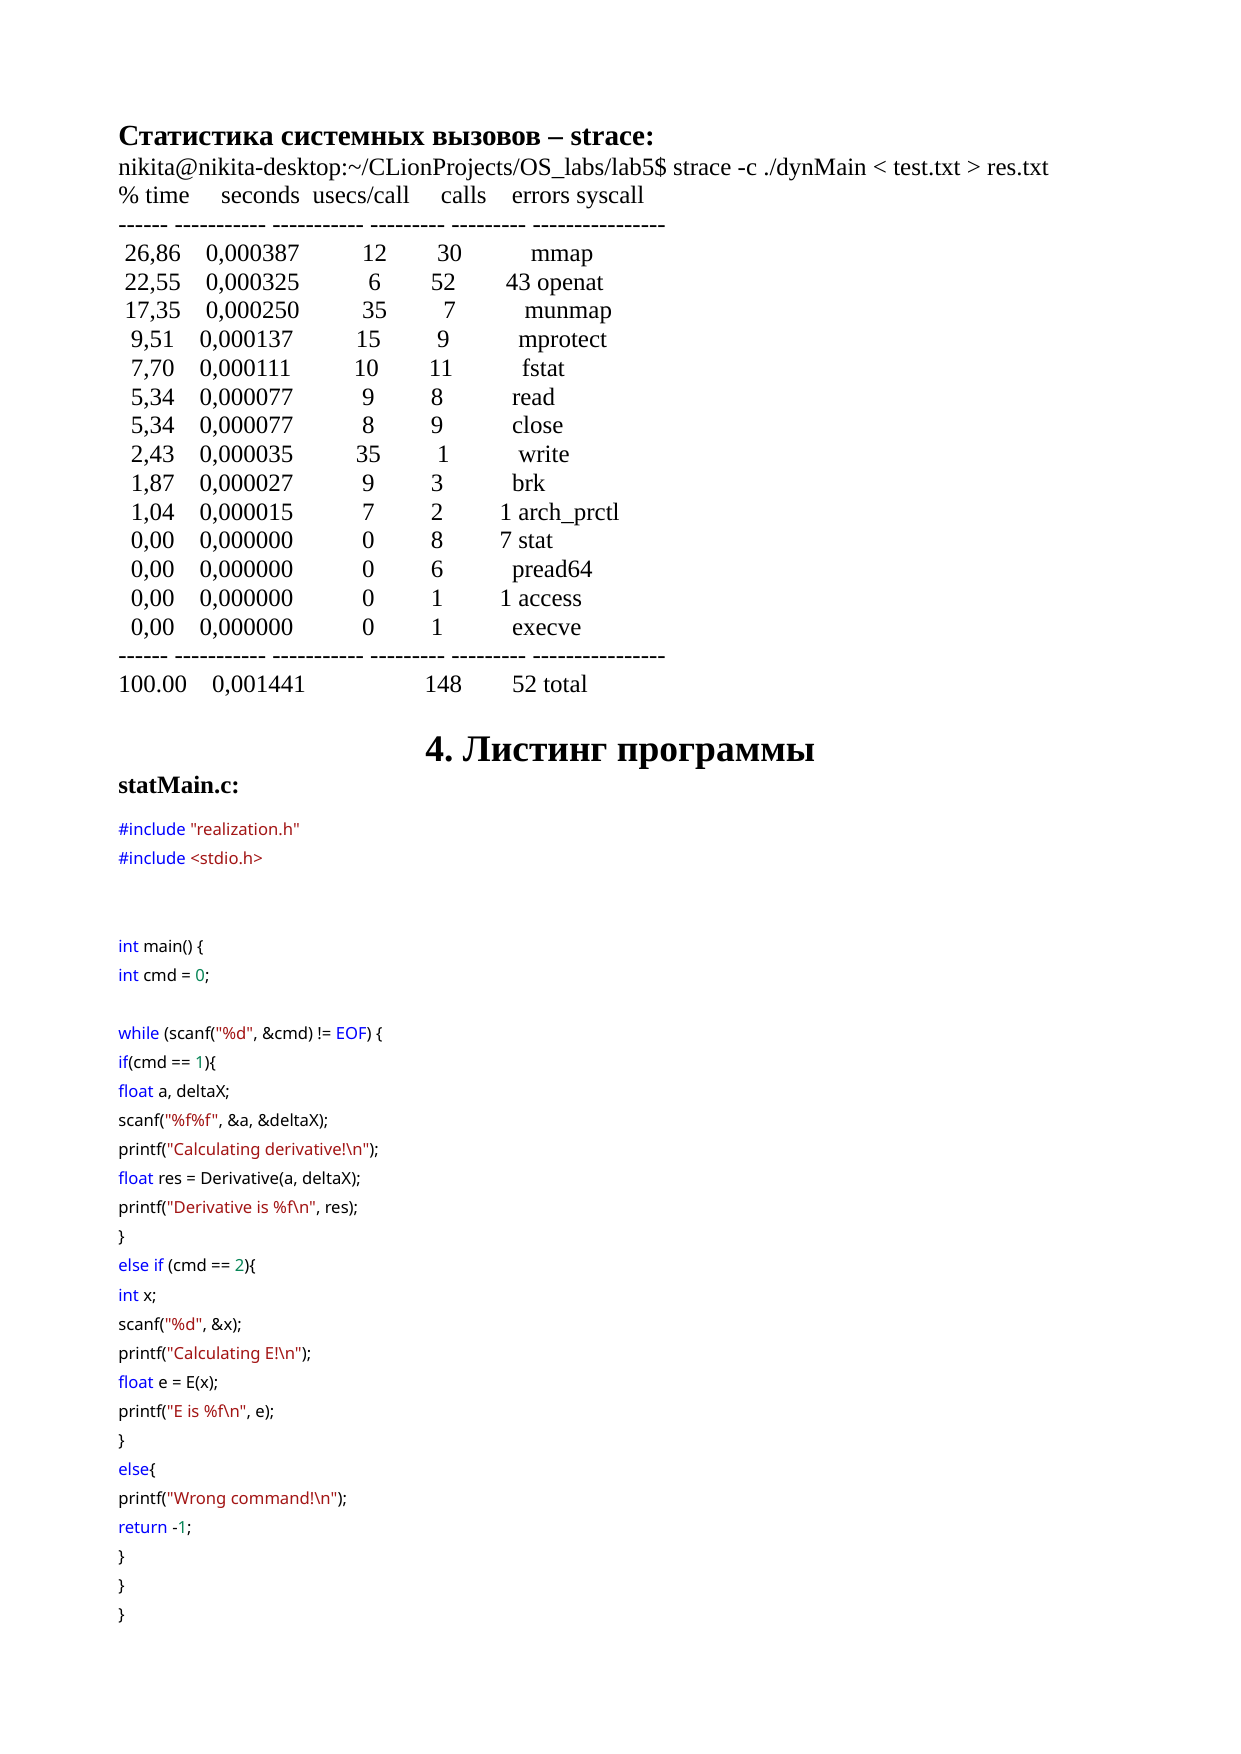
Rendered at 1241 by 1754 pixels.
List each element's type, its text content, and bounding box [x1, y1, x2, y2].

text int cmd = 0; [118, 957, 1122, 986]
text } [118, 1596, 1122, 1626]
text 0,00 0,000000 0 6 pread64 [118, 554, 1122, 583]
text printf("E is %f\n", e); [118, 1393, 1122, 1422]
text float res = Derivative(a, deltaX); [118, 1161, 1122, 1189]
text } [118, 1538, 1122, 1567]
text 100.00 0,001441 148 52 total [118, 669, 1122, 698]
text printf("Calculating derivative!\n"); [118, 1131, 1122, 1161]
text printf("Calculating E!\n"); [118, 1335, 1122, 1364]
text 5,34 0,000077 9 8 read [118, 382, 1122, 410]
text else{ [118, 1451, 1122, 1480]
text float a, deltaX; [118, 1073, 1122, 1102]
text else if (cmd == 2){ [118, 1248, 1122, 1277]
text return -1; [118, 1509, 1122, 1538]
text ------ ----------- ----------- --------- --------- ---------------- [118, 640, 1122, 669]
text int x; [118, 1277, 1122, 1306]
text printf("Wrong command!\n"); [118, 1480, 1122, 1509]
text 0,00 0,000000 0 8 7 stat [118, 525, 1122, 554]
text } [118, 1422, 1122, 1451]
text #include <stdio.h> [118, 840, 1122, 869]
text 2,43 0,000035 35 1 write [118, 439, 1122, 468]
text 0,00 0,000000 0 1 1 access [118, 583, 1122, 612]
text scanf("%f%f", &a, &deltaX); [118, 1102, 1122, 1131]
text scanf("%d", &x); [118, 1306, 1122, 1335]
text 4. Листинг программы [118, 727, 1122, 770]
text printf("Derivative is %f\n", res); [118, 1189, 1122, 1219]
text } [118, 1567, 1122, 1596]
text 1,87 0,000027 9 3 brk [118, 468, 1122, 497]
text } [118, 1219, 1122, 1248]
text #include "realization.h" [118, 818, 1122, 840]
text % time seconds usecs/call calls errors syscall [118, 180, 1122, 209]
text int main() { [118, 928, 1122, 957]
text float e = E(x); [118, 1364, 1122, 1393]
text 0,00 0,000000 0 1 execve [118, 612, 1122, 640]
text 17,35 0,000250 35 7 munmap [118, 295, 1122, 324]
text statMain.c: [118, 770, 1122, 798]
text while (scanf("%d", &cmd) != EOF) { [118, 1015, 1122, 1044]
text 22,55 0,000325 6 52 43 openat [118, 267, 1122, 295]
text Статистика системных вызовов – strace: [118, 118, 1122, 152]
text 1,04 0,000015 7 2 1 arch_prctl [118, 497, 1122, 525]
text 26,86 0,000387 12 30 mmap [118, 238, 1122, 267]
text ------ ----------- ----------- --------- --------- ---------------- [118, 209, 1122, 238]
text if(cmd == 1){ [118, 1044, 1122, 1073]
text 5,34 0,000077 8 9 close [118, 410, 1122, 439]
text 9,51 0,000137 15 9 mprotect [118, 324, 1122, 353]
text 7,70 0,000111 10 11 fstat [118, 353, 1122, 382]
